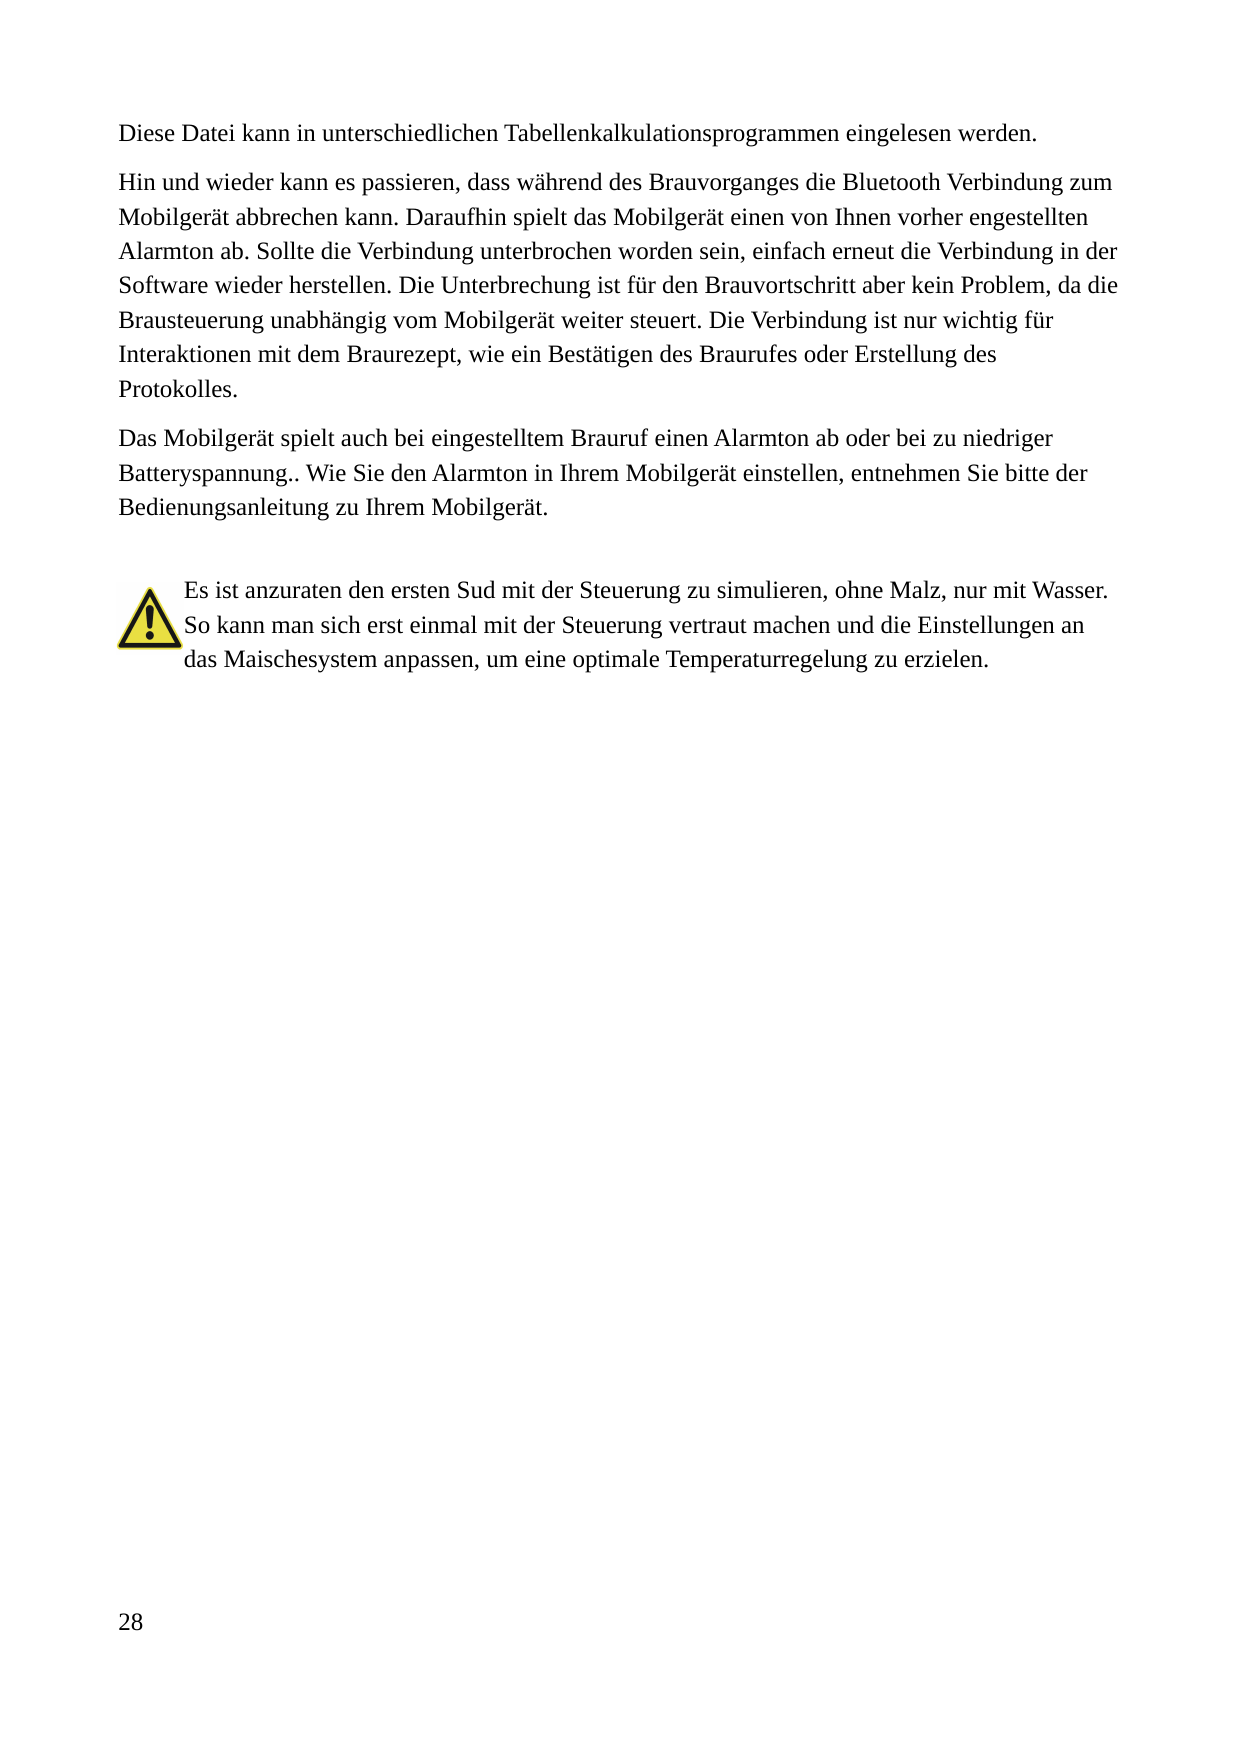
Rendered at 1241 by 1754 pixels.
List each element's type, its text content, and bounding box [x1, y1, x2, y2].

text Hin und wieder kann es passieren, dass während des Brauvorganges die Bluetooth Verbindung zum Mobilgerät abbrechen kann. Daraufhin spielt das Mobilgerät einen von Ihnen vorher engestellten Alarmton ab. Sollte die Verbindung unterbrochen worden sein, einfach erneut die Verbindung in der Software wieder herstellen. Die Unterbrechung ist für den Brauvortschritt aber kein Problem, da die Brausteuerung unabhängig vom Mobilgerät weiter steuert. Die Verbindung ist nur wichtig für Interaktionen mit dem Braurezept, wie ein Bestätigen des Braurufes oder Erstellung des Protokolles. [118, 167, 1122, 403]
text Das Mobilgerät spielt auch bei eingestelltem Brauruf einen Alarmton ab oder bei zu niedriger Batteryspannung.. Wie Sie den Alarmton in Ihrem Mobilgerät einstellen, entnehmen Sie bitte der Bedienungsanleitung zu Ihrem Mobilgerät. [118, 423, 1122, 555]
picture [116, 582, 184, 655]
text Es ist anzuraten den ersten Sud mit der Steuerung zu simulieren, ohne Malz, nur mit Wasser. So kann man sich erst einmal mit der Steuerung vertraut machen und die Einstellungen an das Maischesystem anpassen, um eine optimale Temperaturregelung zu erzielen. [118, 576, 1122, 673]
text Diese Datei kann in unterschiedlichen Tabellenkalkulationsprogrammen eingelesen werden. [118, 118, 1122, 147]
